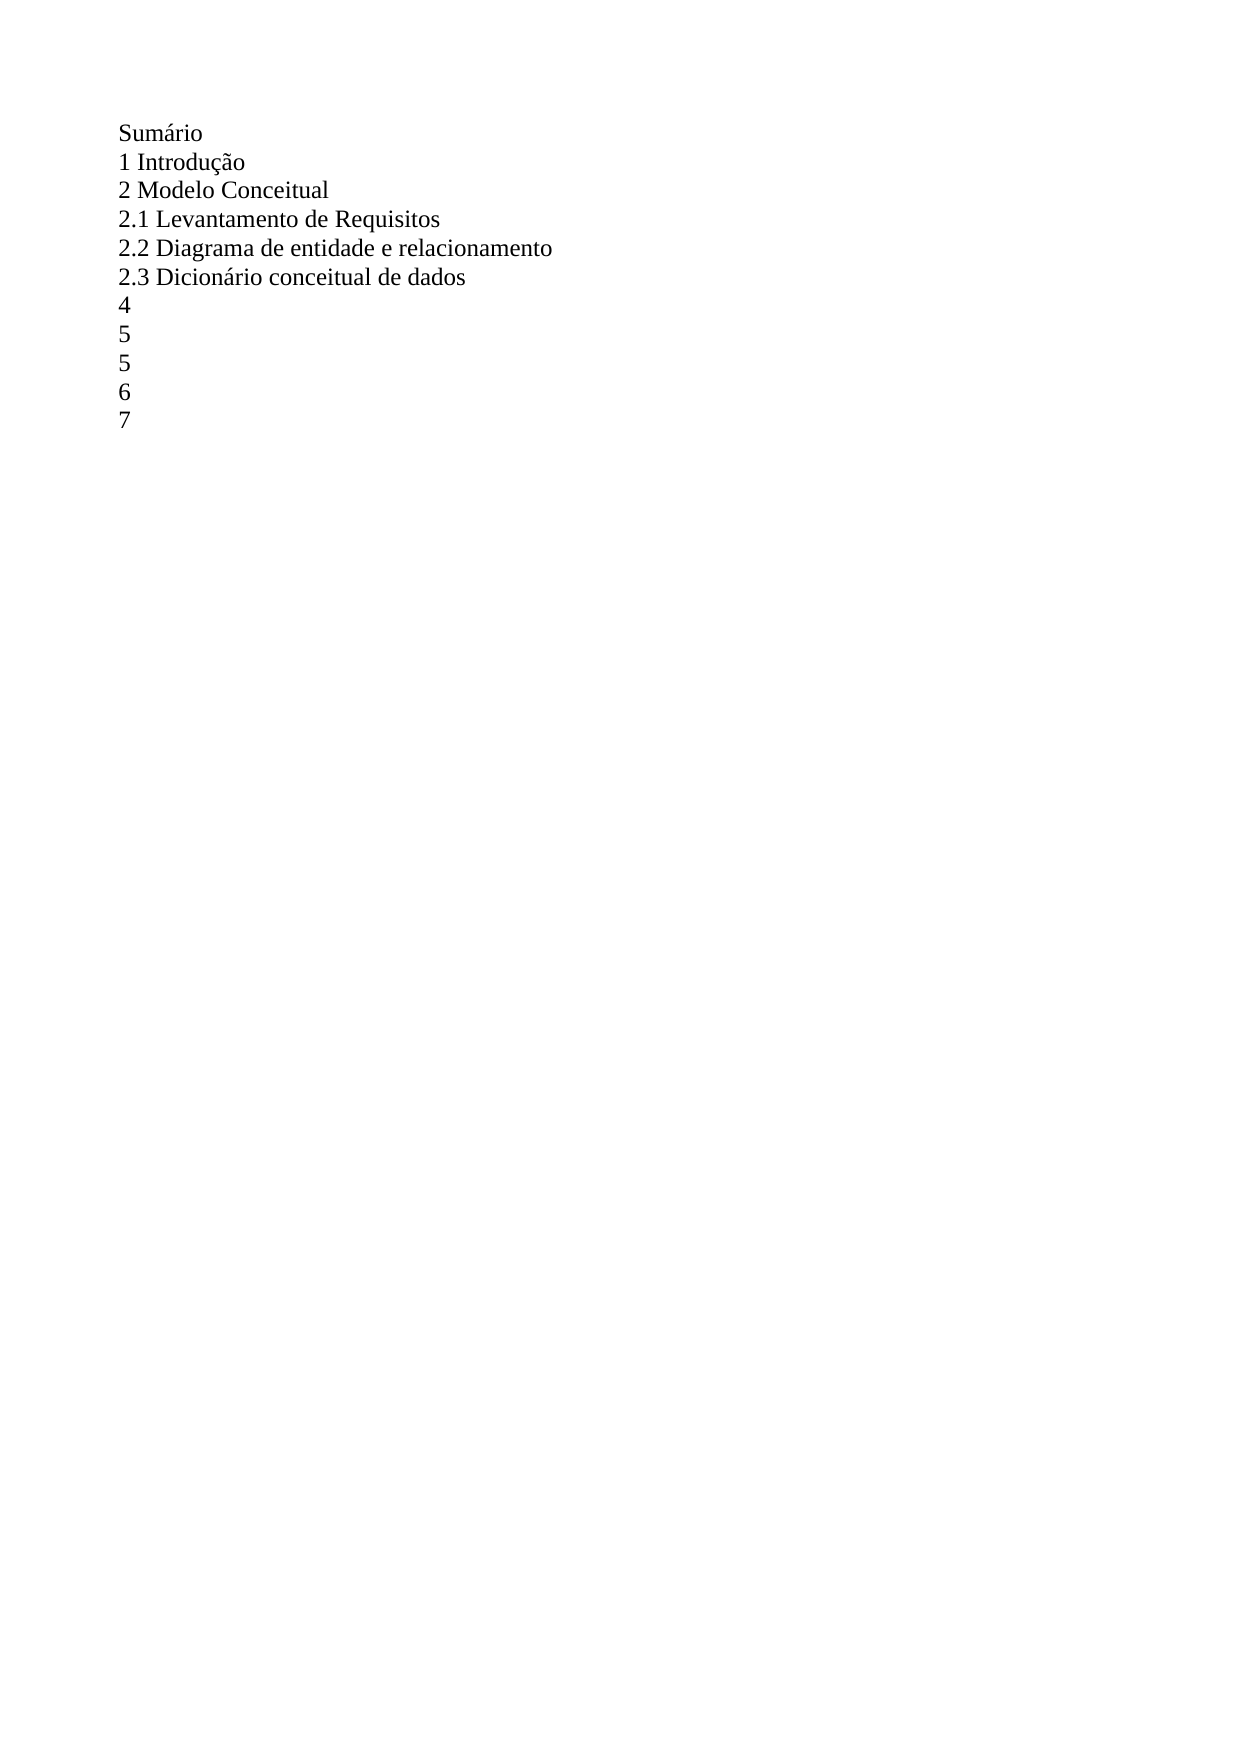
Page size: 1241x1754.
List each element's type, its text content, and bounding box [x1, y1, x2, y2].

text 2.1 Levantamento de Requisitos [118, 204, 1122, 233]
text Sumário [118, 118, 1122, 147]
text 4 [118, 291, 1122, 319]
text 5 [118, 319, 1122, 348]
text 1 Introdução [118, 147, 1122, 176]
text 2 Modelo Conceitual [118, 176, 1122, 204]
text 7 [118, 406, 1122, 434]
text 2.3 Dicionário conceitual de dados [118, 262, 1122, 291]
text 5 [118, 348, 1122, 377]
text 2.2 Diagrama de entidade e relacionamento [118, 233, 1122, 262]
text 6 [118, 377, 1122, 406]
